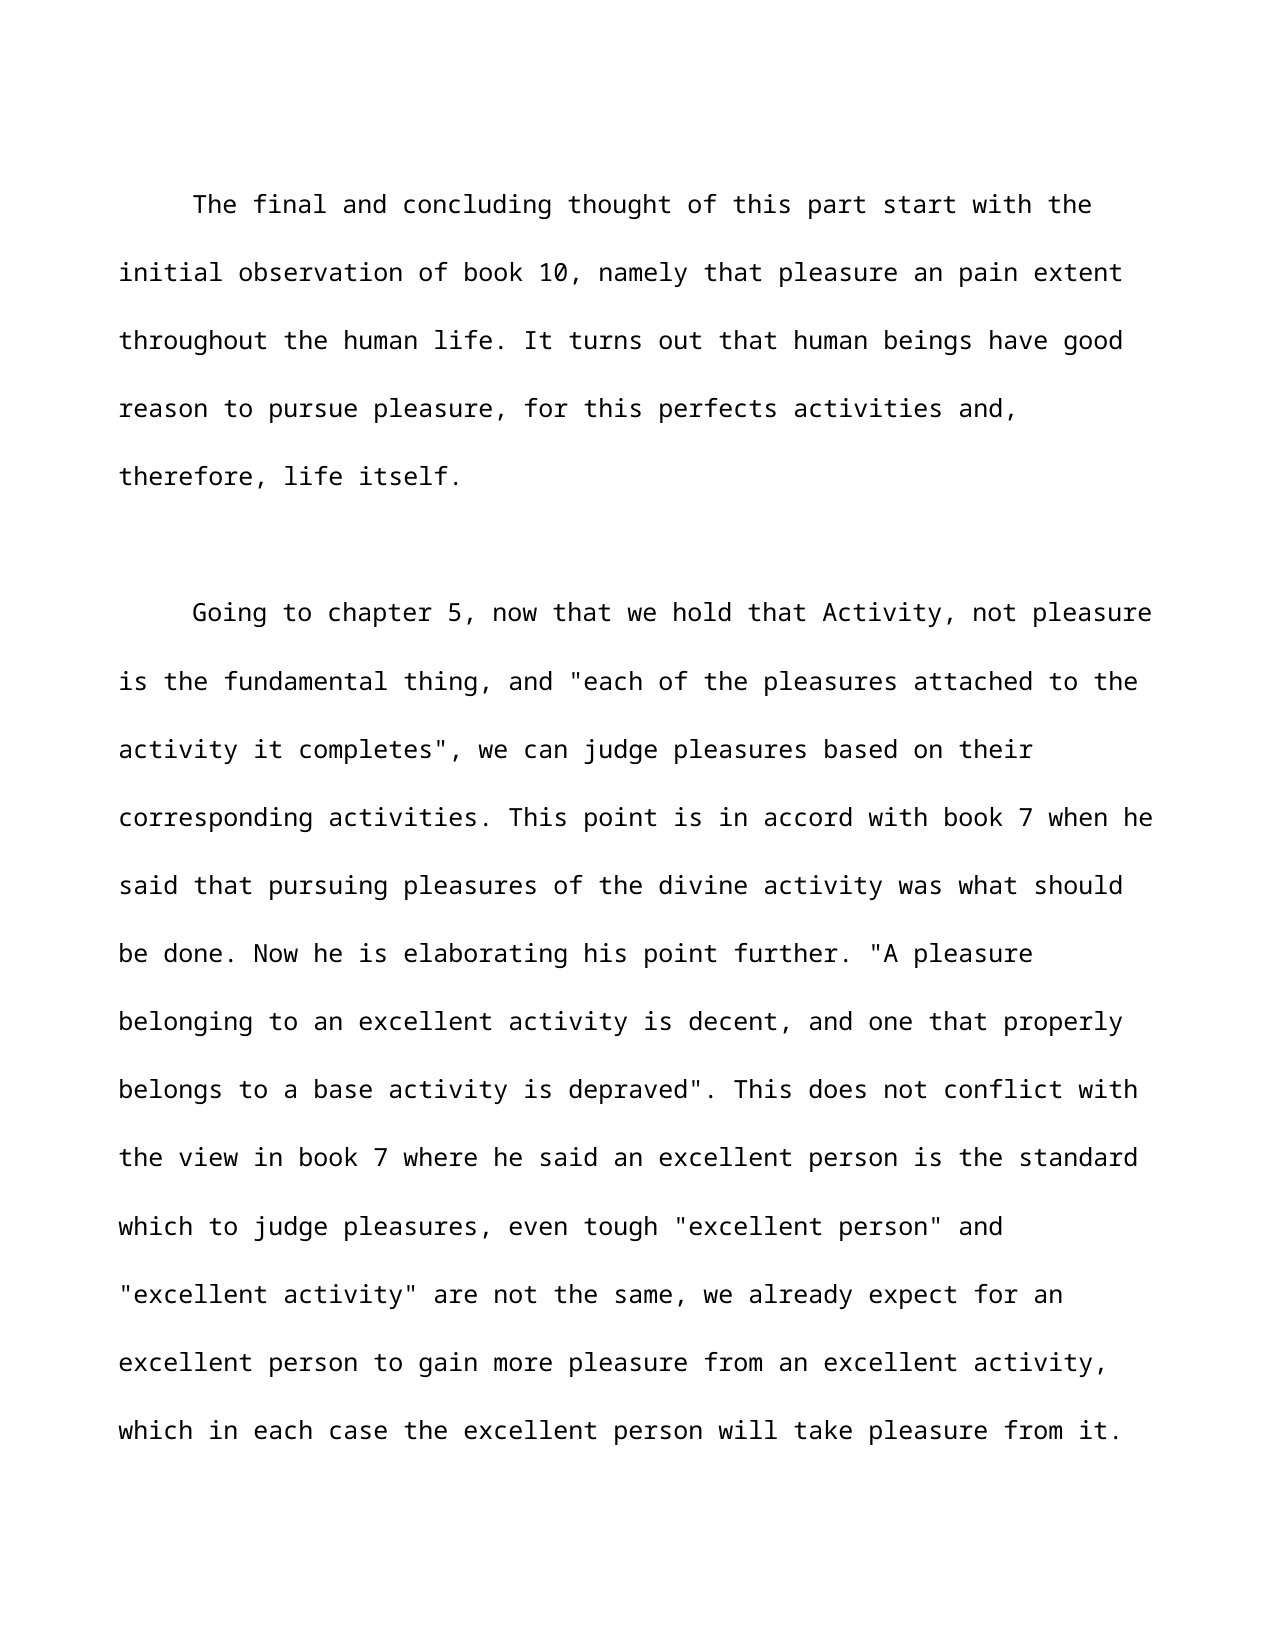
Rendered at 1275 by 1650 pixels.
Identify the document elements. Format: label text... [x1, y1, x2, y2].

text The final and concluding thought of this part start with the initial observation of book 10, namely that pleasure an pain extent throughout the human life. It turns out that human beings have good reason to pursue pleasure, for this perfects activities and, therefore, life itself. [118, 186, 1157, 493]
text Going to chapter 5, now that we hold that Activity, not pleasure is the fundamental thing, and "each of the pleasures attached to the activity it completes", we can judge pleasures based on their corresponding activities. This point is in accord with book 7 when he said that pursuing pleasures of the divine activity was what should be done. Now he is elaborating his point further. "A pleasure belonging to an excellent activity is decent, and one that properly belongs to a base activity is depraved". This does not conflict with the view in book 7 where he said an excellent person is the standard which to judge pleasures, even tough "excellent person" and "excellent activity" are not the same, we already expect for an excellent person to gain more pleasure from an excellent activity, which in each case the excellent person will take pleasure from it. [118, 595, 1157, 1447]
